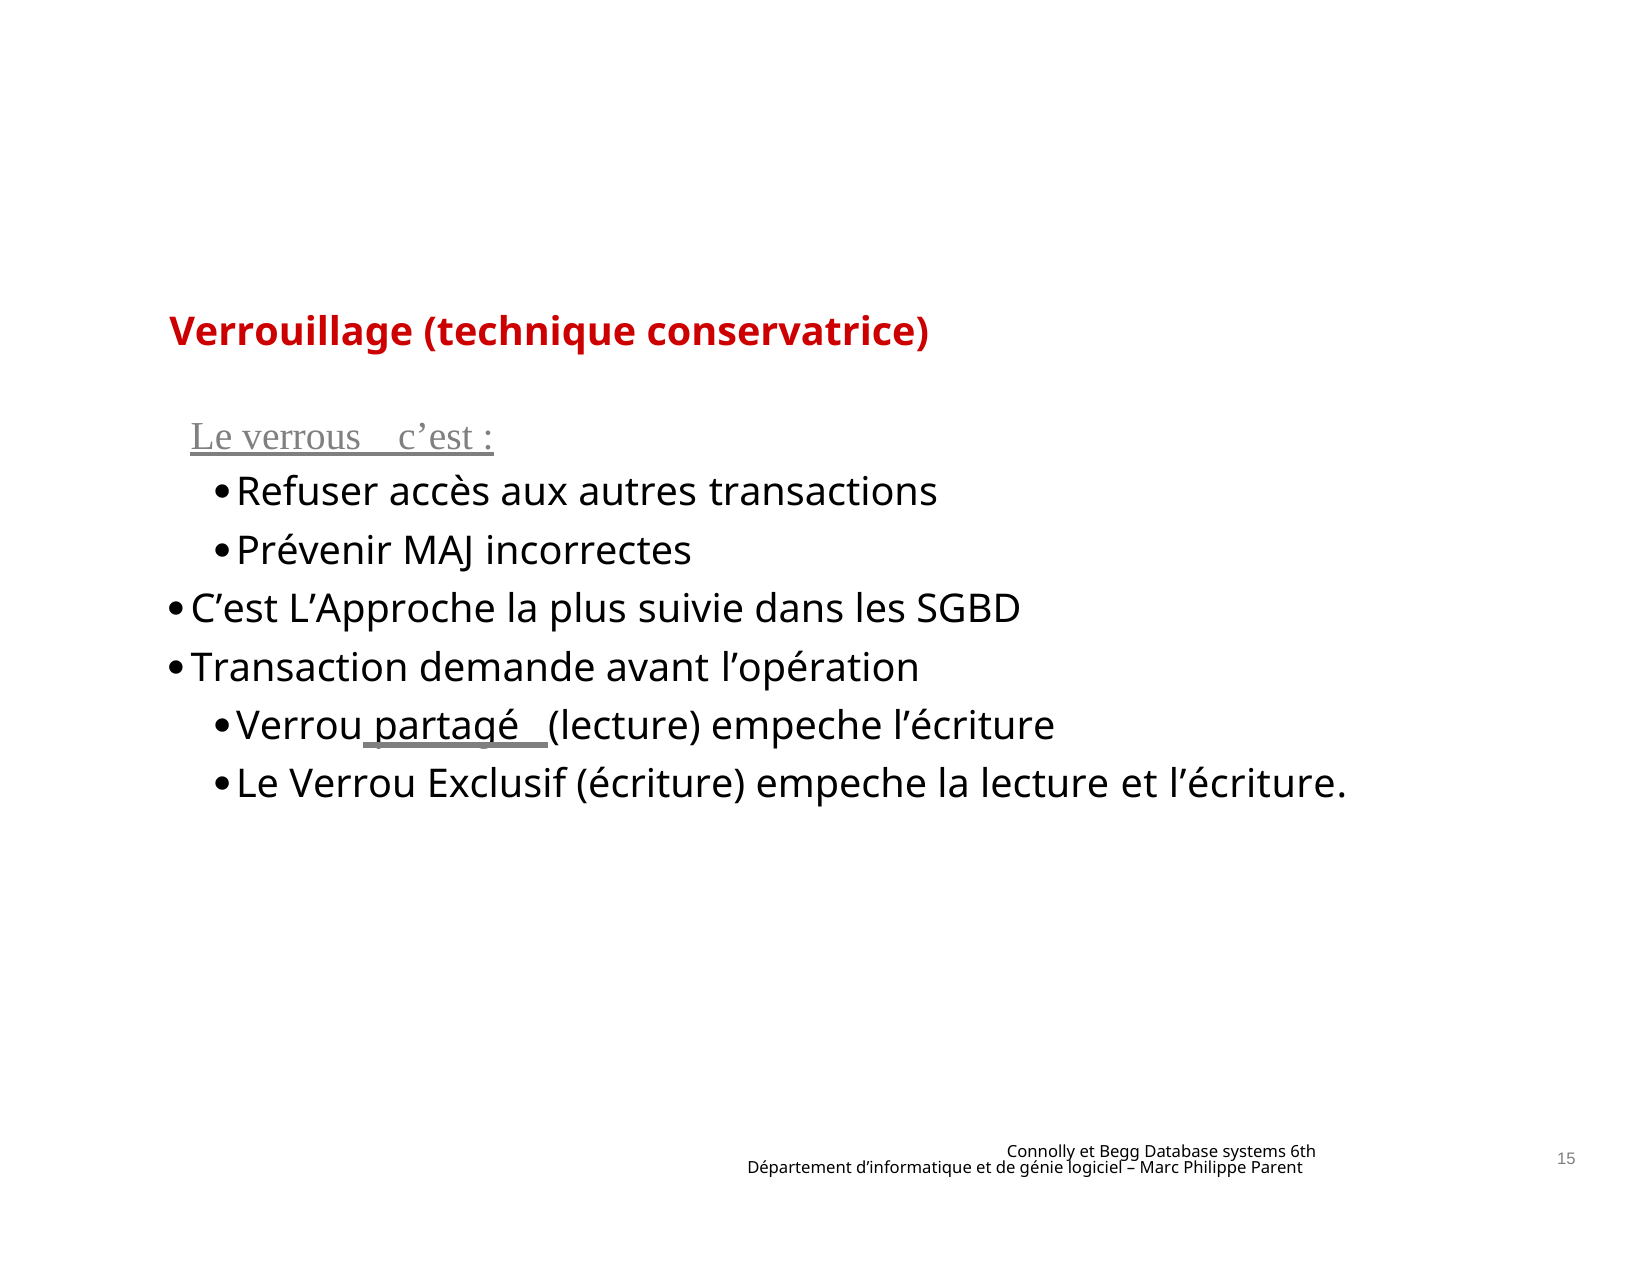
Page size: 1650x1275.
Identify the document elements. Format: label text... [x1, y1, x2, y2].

list Le Verrou Exclusif (écriture) empeche la lecture et l’écriture. [215, 755, 1606, 809]
list Refuser accès aux autres transactions [215, 463, 1606, 517]
subtitle Verrouillage (technique conservatrice) [169, 303, 1606, 357]
text Connolly et Begg Database systems 6th 15 [1007, 1143, 1606, 1161]
list Verrou partagé (lecture) empeche l’écriture [215, 697, 1606, 751]
text Département d’informatique et de génie logiciel – Marc Philippe Parent [747, 1161, 1606, 1177]
list C’est L’Approche la plus suivie dans les SGBD [169, 580, 1606, 634]
list Le verrous c’est : [190, 413, 1606, 458]
list Prévenir MAJ incorrectes [215, 522, 1606, 576]
list Transaction demande avant l’opération [169, 639, 1606, 693]
